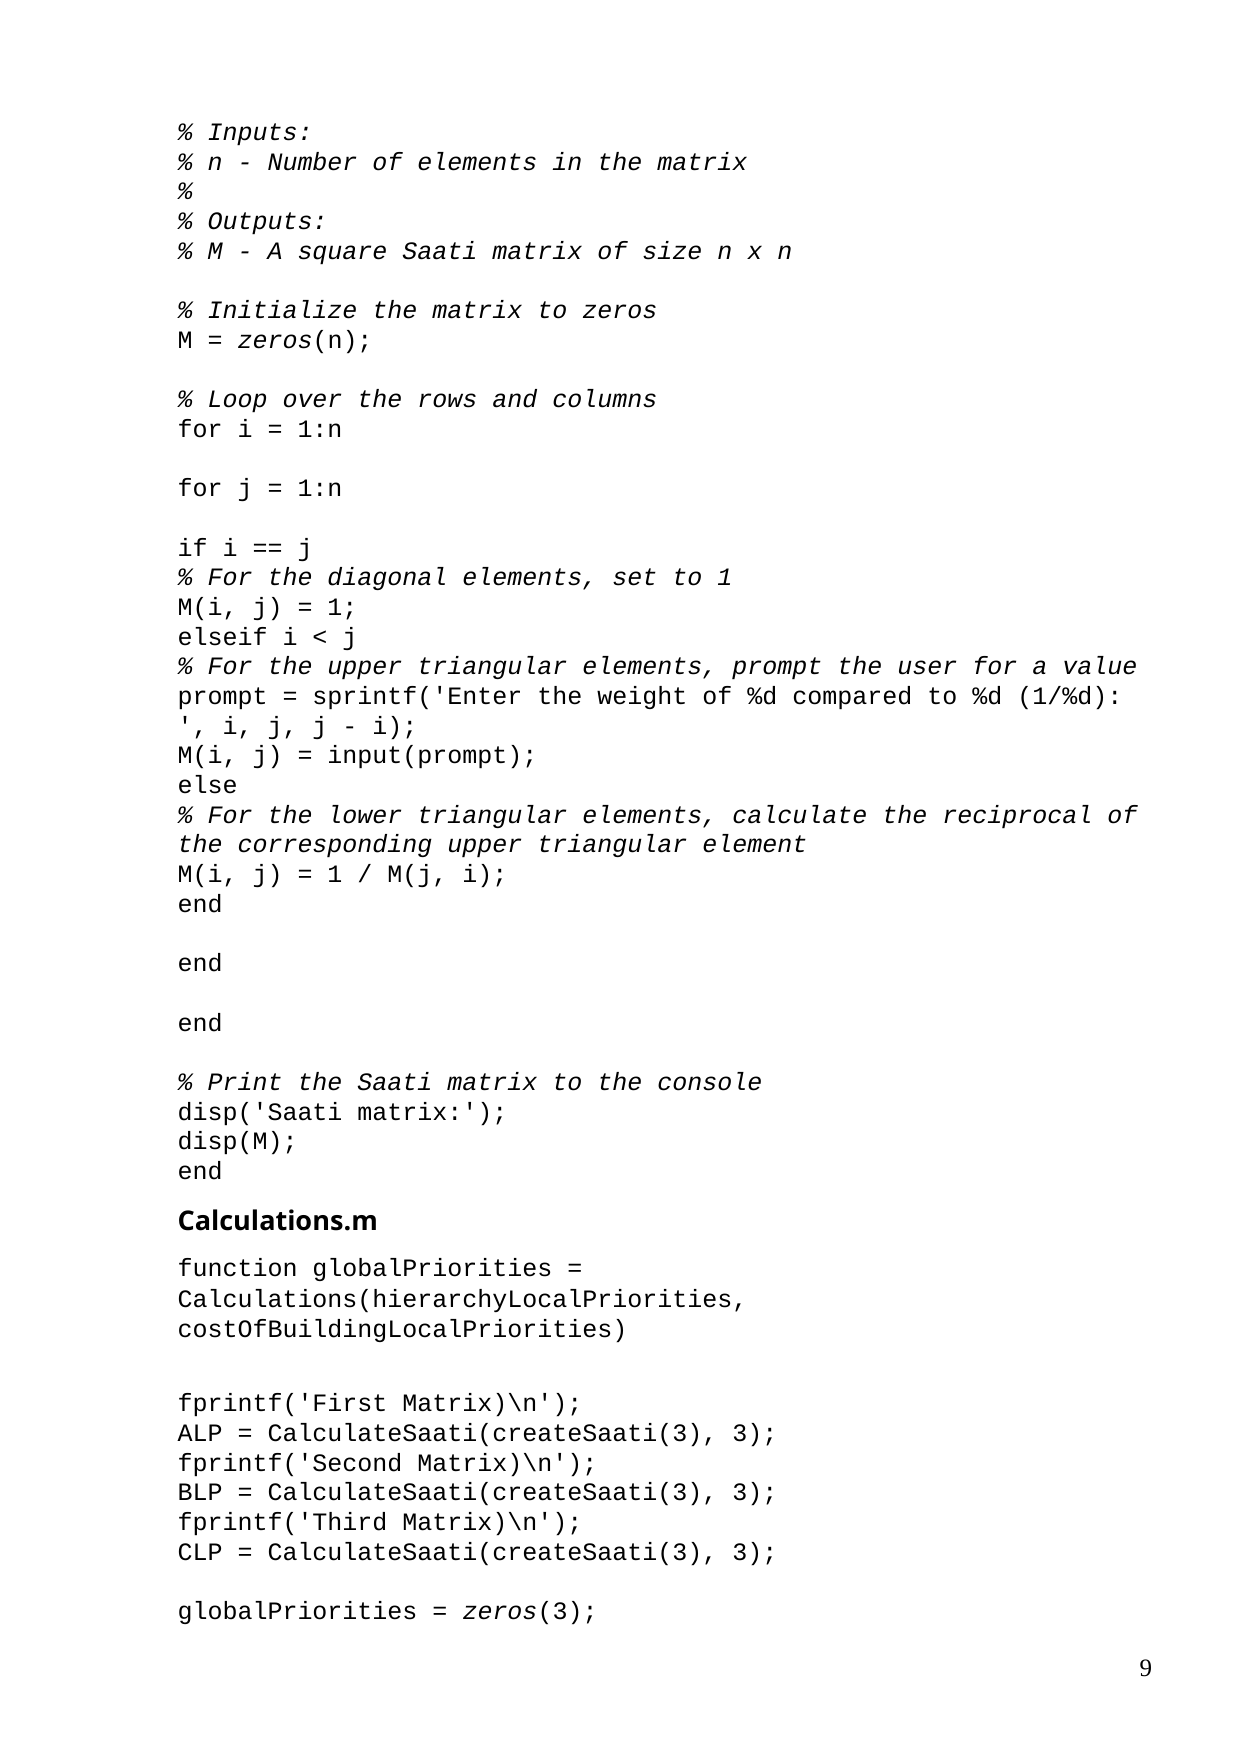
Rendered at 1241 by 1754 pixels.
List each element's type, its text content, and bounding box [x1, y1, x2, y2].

text % For the diagonal elements, set to 1 [177, 563, 1152, 593]
text if i == j [177, 534, 1152, 563]
text else [177, 771, 1152, 801]
text M(i, j) = 1; [177, 593, 1152, 623]
text elseif i < j [177, 623, 1152, 652]
text end [177, 1157, 1152, 1187]
text % For the upper triangular elements, prompt the user for a value [177, 652, 1152, 682]
text disp('Saati matrix:'); [177, 1098, 1152, 1127]
text % Inputs: [177, 118, 1152, 148]
text globalPriorities = zeros(3); [177, 1597, 1152, 1627]
subtitle function globalPriorities = Calculations(hierarchyLocalPriorities, costOfBuildingLocalPriorities) [177, 1256, 1152, 1345]
text % Initialize the matrix to zeros [177, 296, 1152, 326]
text M = zeros(n); [177, 326, 1152, 356]
text end [177, 949, 1152, 979]
text fprintf('First Matrix)\n'); [177, 1389, 1152, 1419]
text BLP = CalculateSaati(createSaati(3), 3); [177, 1479, 1152, 1508]
text M(i, j) = input(prompt); [177, 742, 1152, 771]
text fprintf('Second Matrix)\n'); [177, 1449, 1152, 1479]
text % [177, 177, 1152, 207]
text % Loop over the rows and columns [177, 385, 1152, 415]
subtitle Calculations.m [177, 1201, 1152, 1238]
text disp(M); [177, 1127, 1152, 1157]
text M(i, j) = 1 / M(j, i); [177, 860, 1152, 890]
text % For the lower triangular elements, calculate the reciprocal of the corresponding upper triangular element [177, 801, 1152, 860]
text for i = 1:n [177, 415, 1152, 445]
text % Outputs: [177, 207, 1152, 237]
text % Print the Saati matrix to the console [177, 1068, 1152, 1098]
text % n - Number of elements in the matrix [177, 148, 1152, 177]
text prompt = sprintf('Enter the weight of %d compared to %d (1/%d): ', i, j, j - i); [177, 682, 1152, 742]
text % M - A square Saati matrix of size n x n [177, 237, 1152, 267]
text for j = 1:n [177, 474, 1152, 504]
text end [177, 1009, 1152, 1038]
text ALP = CalculateSaati(createSaati(3), 3); [177, 1419, 1152, 1449]
text CLP = CalculateSaati(createSaati(3), 3); [177, 1538, 1152, 1568]
text fprintf('Third Matrix)\n'); [177, 1508, 1152, 1538]
text end [177, 890, 1152, 920]
